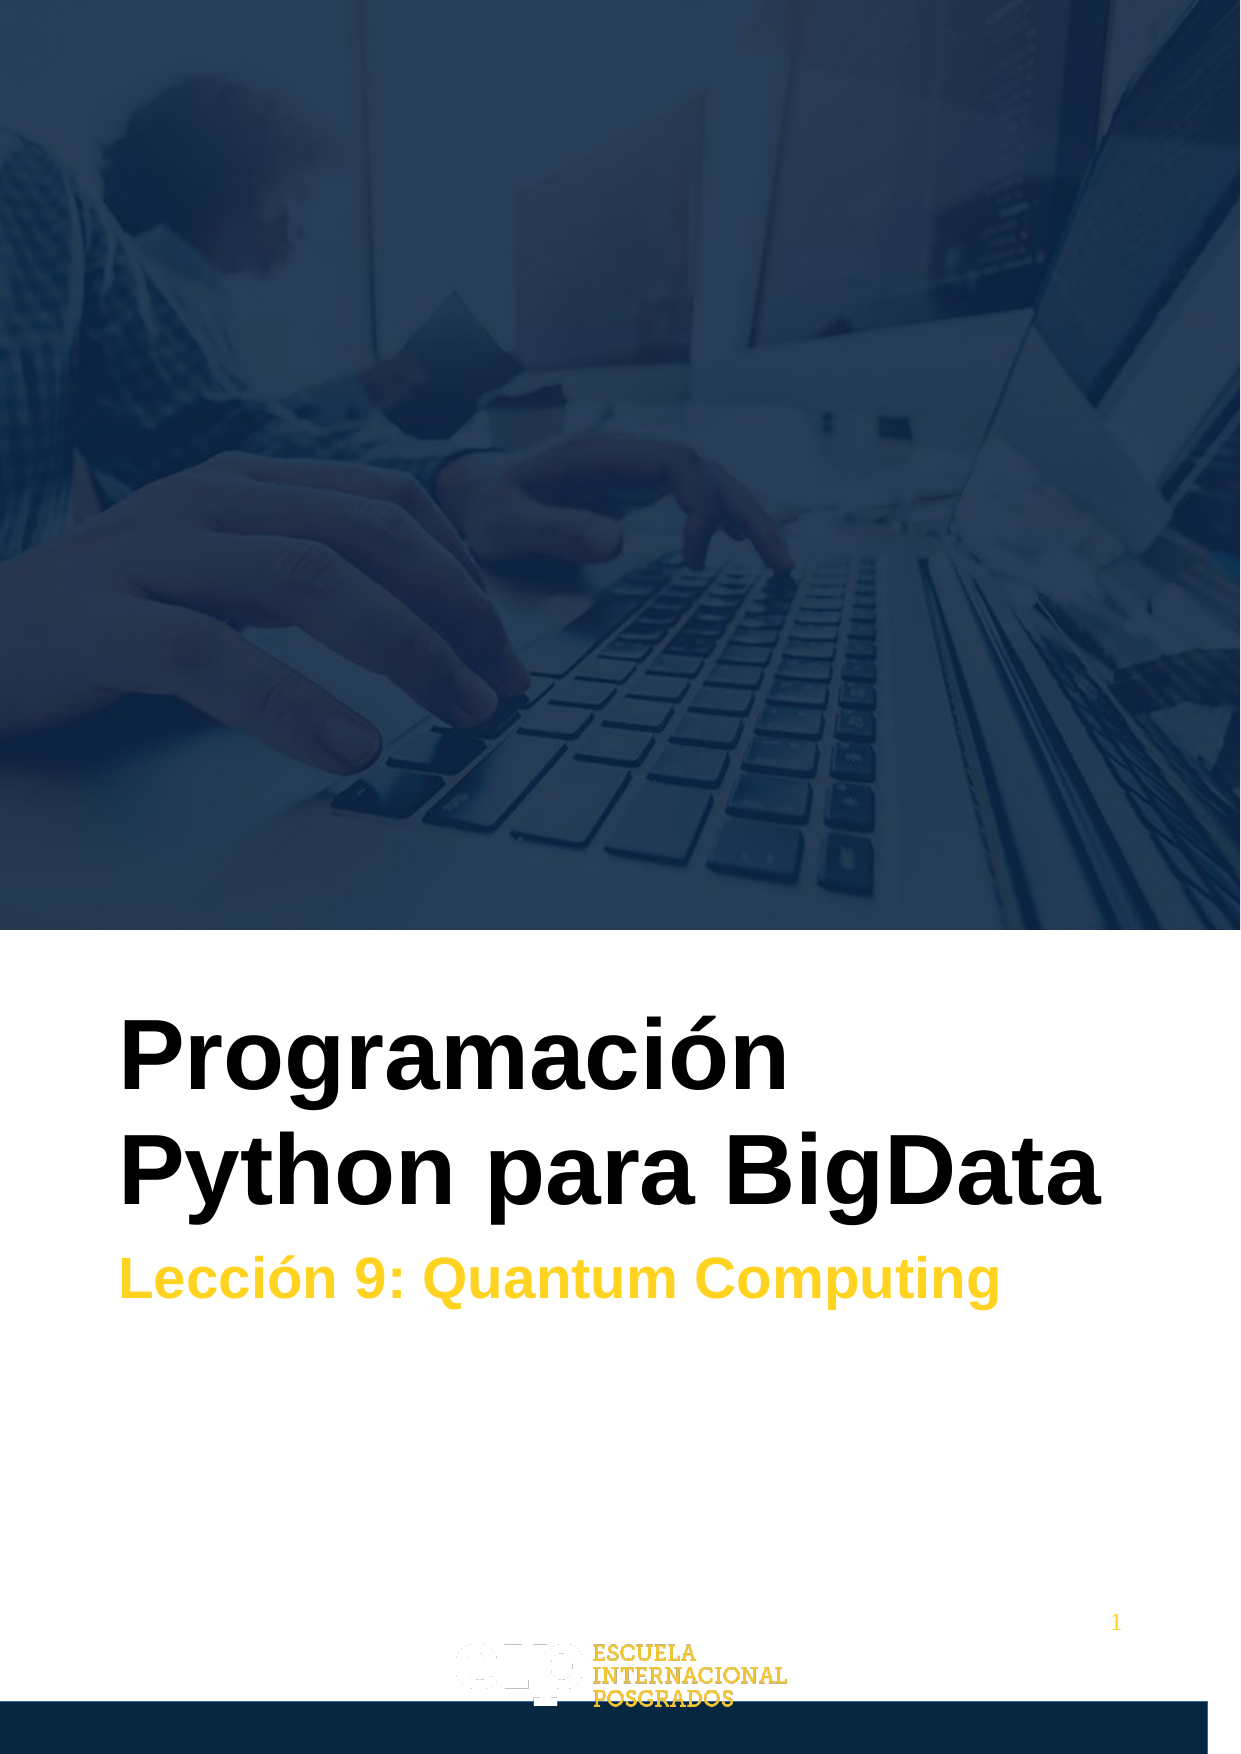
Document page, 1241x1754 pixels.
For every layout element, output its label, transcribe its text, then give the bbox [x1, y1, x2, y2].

subtitle Lección 9: Quantum Computing [118, 1244, 1122, 1311]
picture [452, 1614, 788, 1712]
picture [0, 0, 1241, 930]
title Programación Python para BigData [118, 996, 1122, 1226]
